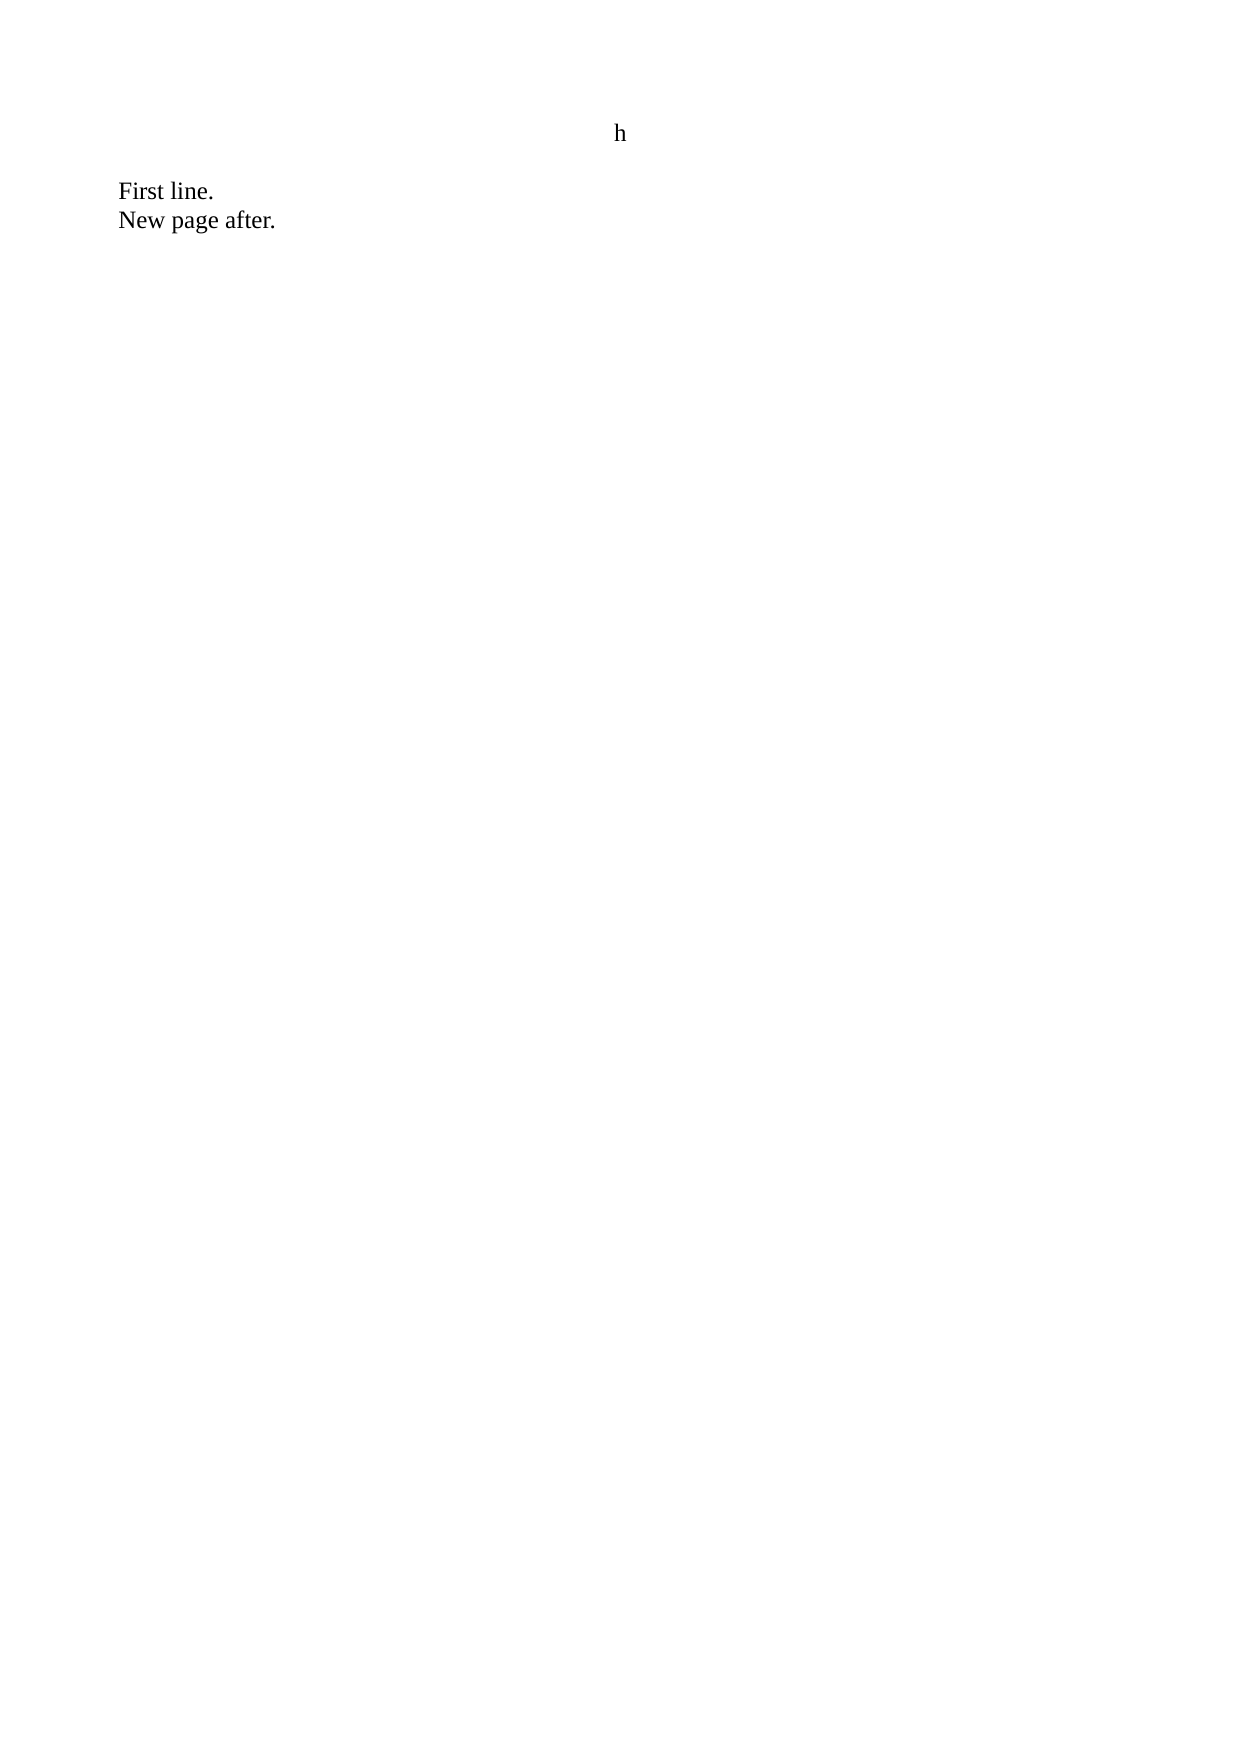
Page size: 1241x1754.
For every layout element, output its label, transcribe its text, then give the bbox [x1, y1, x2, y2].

text New page after. [118, 205, 1122, 234]
text First line. [118, 176, 1122, 205]
